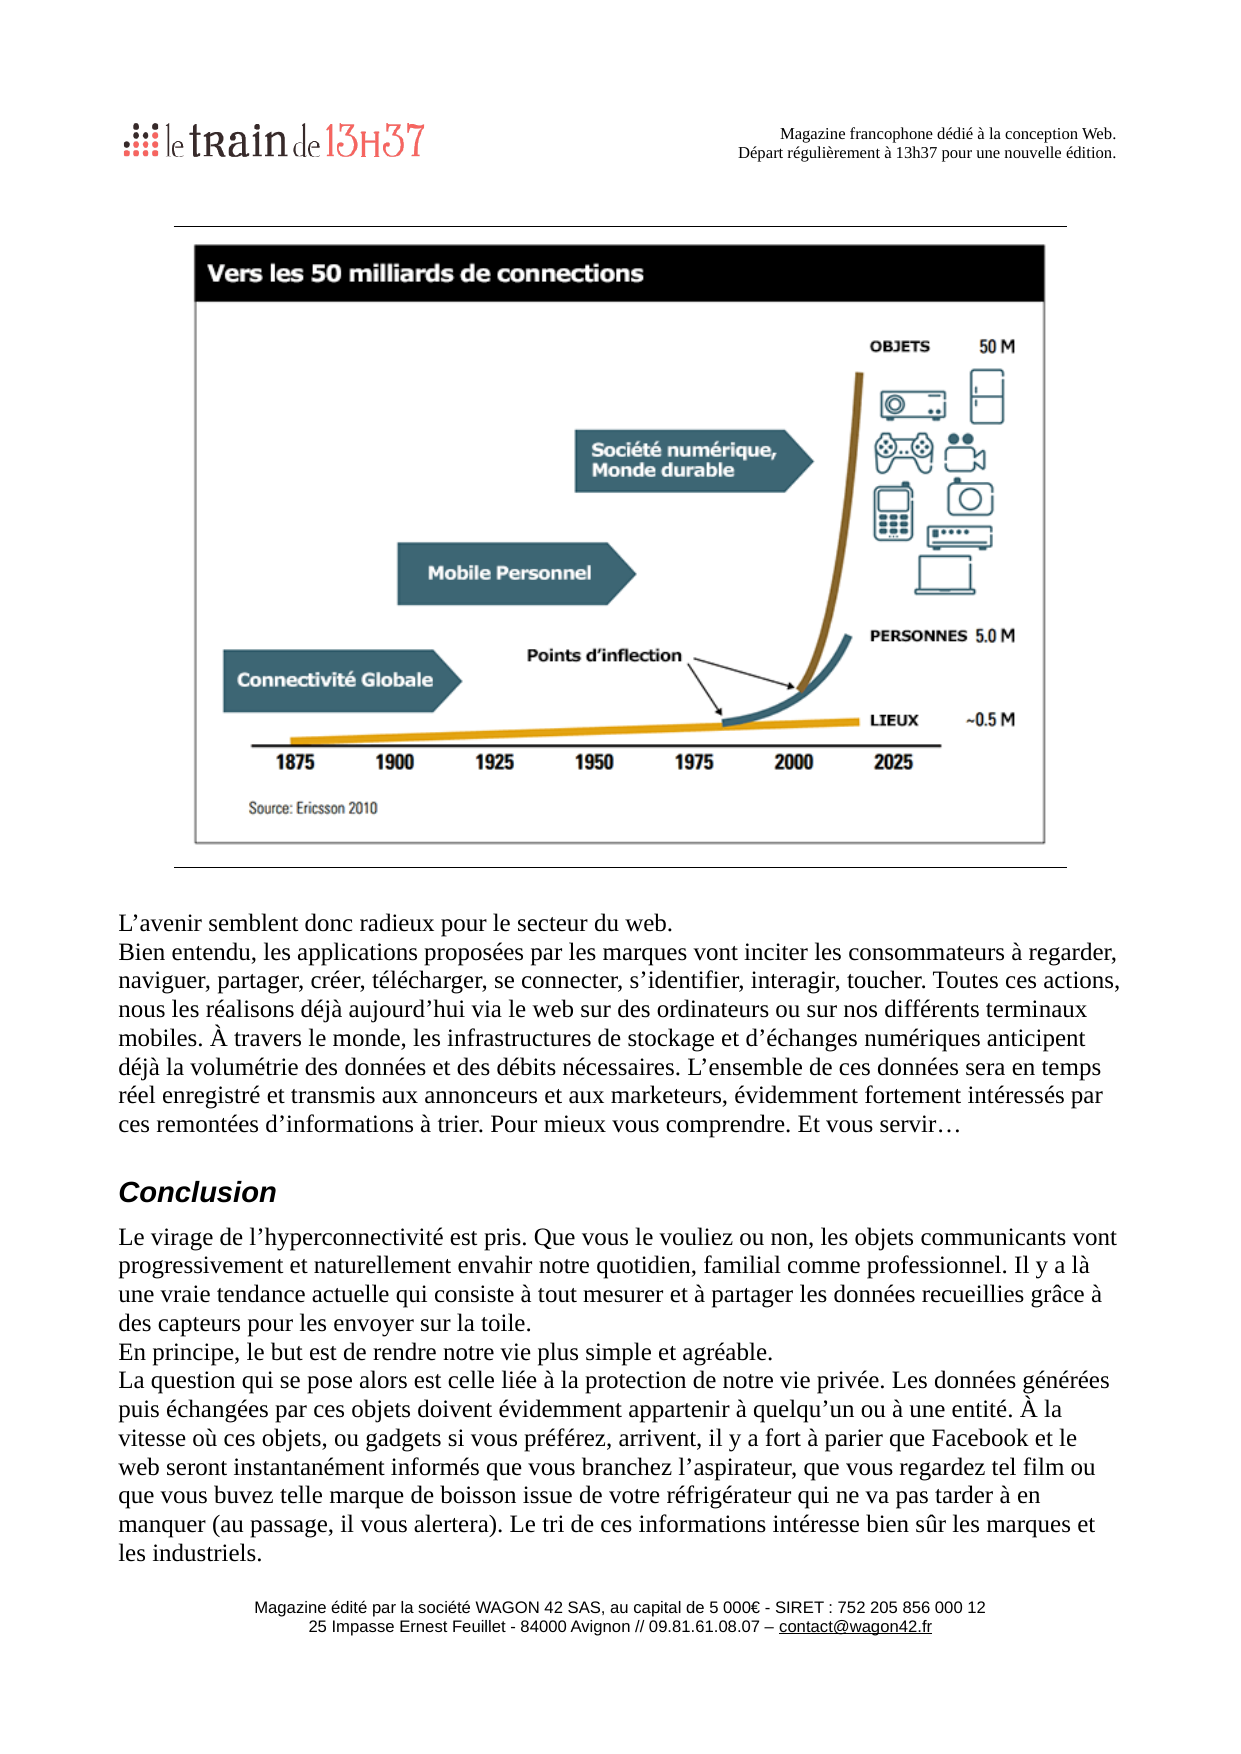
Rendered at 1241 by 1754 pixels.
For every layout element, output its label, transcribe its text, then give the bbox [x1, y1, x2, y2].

text L’avenir semblent donc radieux pour le secteur du web. Bien entendu, les applications proposées par les marques vont inciter les consommateurs à regarder, naviguer, partager, créer, télécharger, se connecter, s’identifier, interagir, toucher. Toutes ces actions, nous les réalisons déjà aujourd’hui via le web sur des ordinateurs ou sur nos différents terminaux mobiles. À travers le monde, les infrastructures de stockage et d’échanges numériques anticipent déjà la volumétrie des données et des débits nécessaires. L’ensemble de ces données sera en temps réel enregistré et transmis aux annonceurs et aux marketeurs, évidemment fortement intéressés par ces remontées d’informations à trier. Pour mieux vous comprendre. Et vous servir… [118, 908, 1122, 1138]
subtitle Conclusion [118, 1176, 1122, 1209]
text Le virage de l’hyperconnectivité est pris. Que vous le vouliez ou non, les objets communicants vont progressivement et naturellement envahir notre quotidien, familial comme professionnel. Il y a là une vraie tendance actuelle qui consiste à tout mesurer et à partager les données recueillies grâce à des capteurs pour les envoyer sur la toile. [118, 1222, 1122, 1337]
picture [123, 123, 425, 157]
text En principe, le but est de rendre notre vie plus simple et agréable. La question qui se pose alors est celle liée à la protection de notre vie privée. Les données générées puis échangées par ces objets doivent évidemment appartenir à quelqu’un ou à une entité. À la vitesse où ces objets, ou gadgets si vous préférez, arrivent, il y a fort à parier que Facebook et le web seront instantanément informés que vous branchez l’aspirateur, que vous regardez tel film ou que vous buvez telle marque de boisson issue de votre réfrigérateur qui ne va pas tarder à en manquer (au passage, il vous alertera). Le tri de ces informations intéresse bien sûr les marques et les industriels. [118, 1337, 1122, 1567]
picture [182, 235, 1058, 858]
